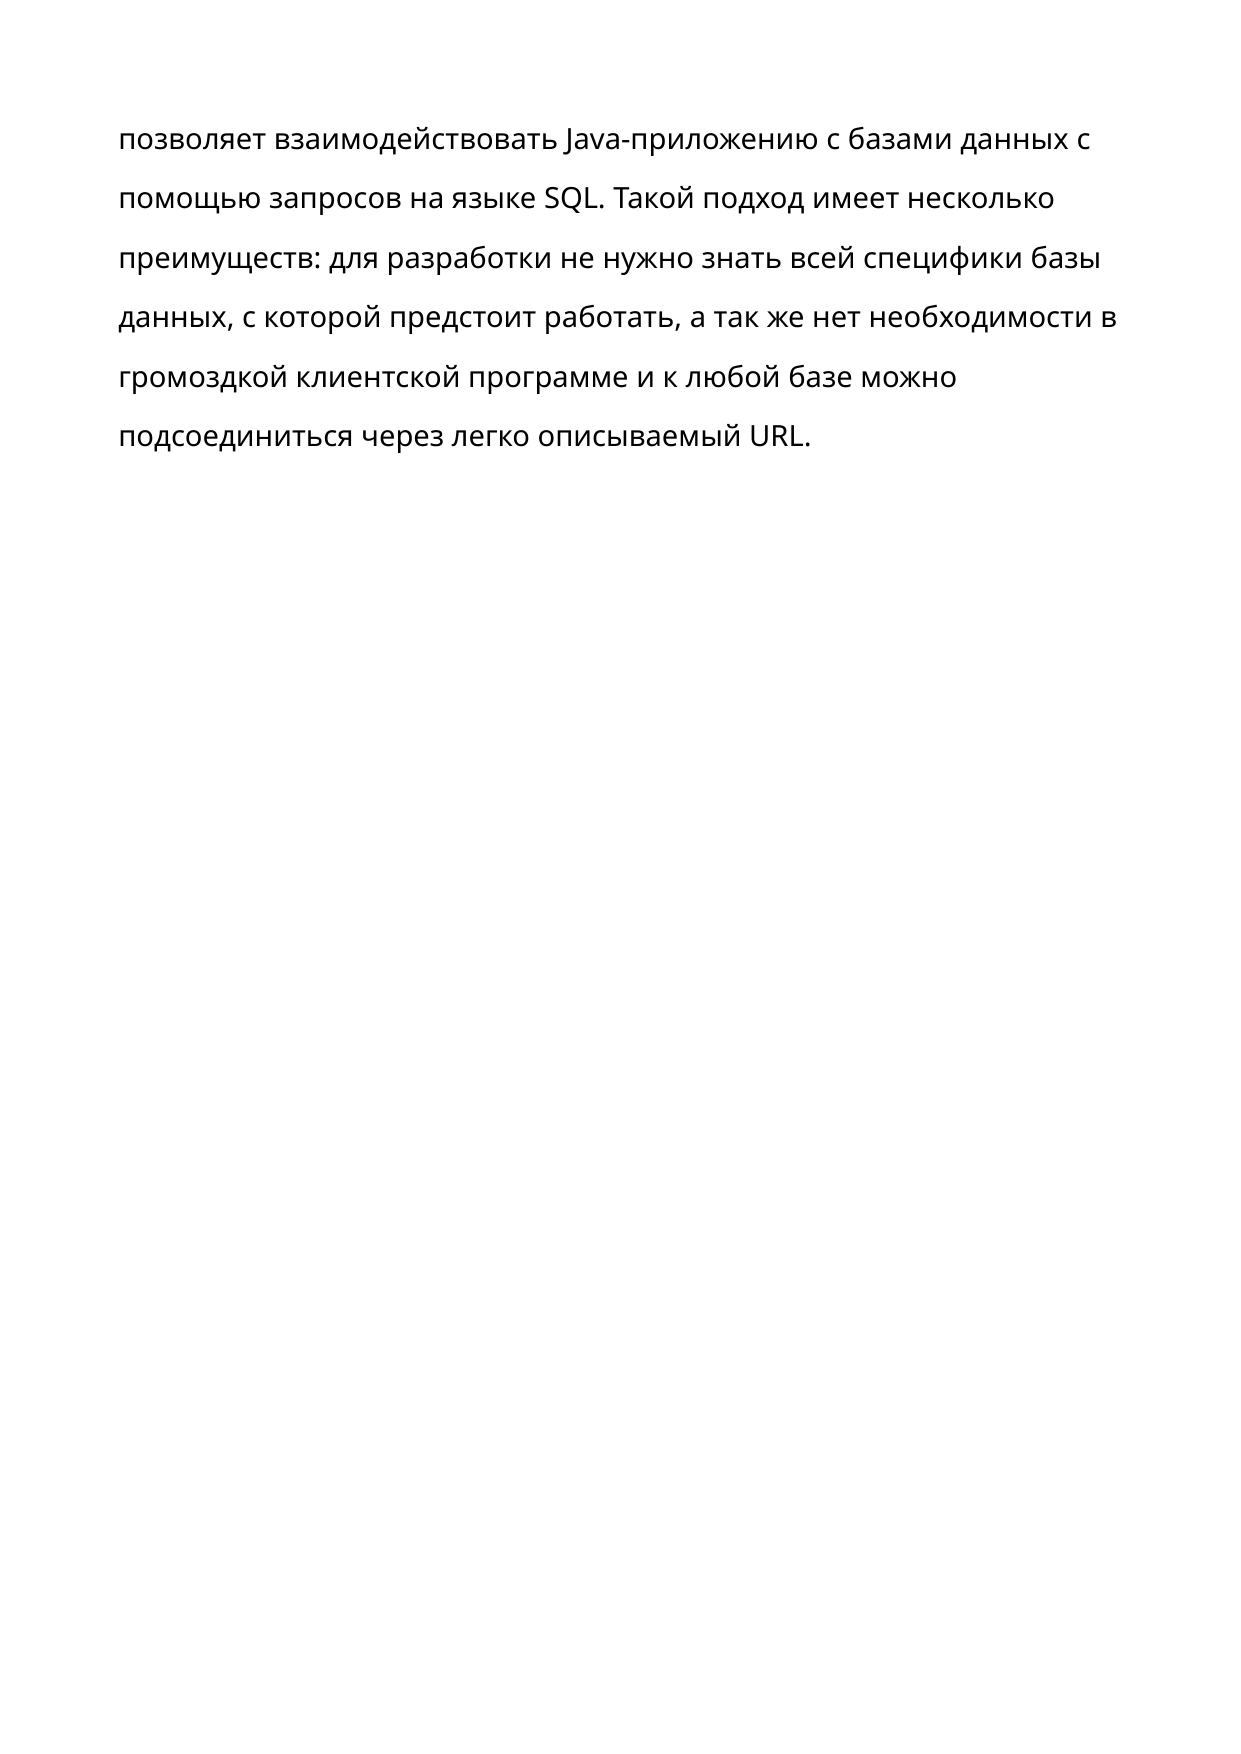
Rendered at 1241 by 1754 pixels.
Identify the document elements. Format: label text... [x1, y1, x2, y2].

text позволяет взаимодействовать Java-приложению с базами данных с помощью запросов на языке SQL. Такой подход имеет несколько преимуществ: для разработки не нужно знать всей специфики базы данных, с которой предстоит работать, а так же нет необходимости в громоздкой клиентской программе и к любой базе можно подсоединиться через легко описываемый URL. [118, 118, 1122, 455]
